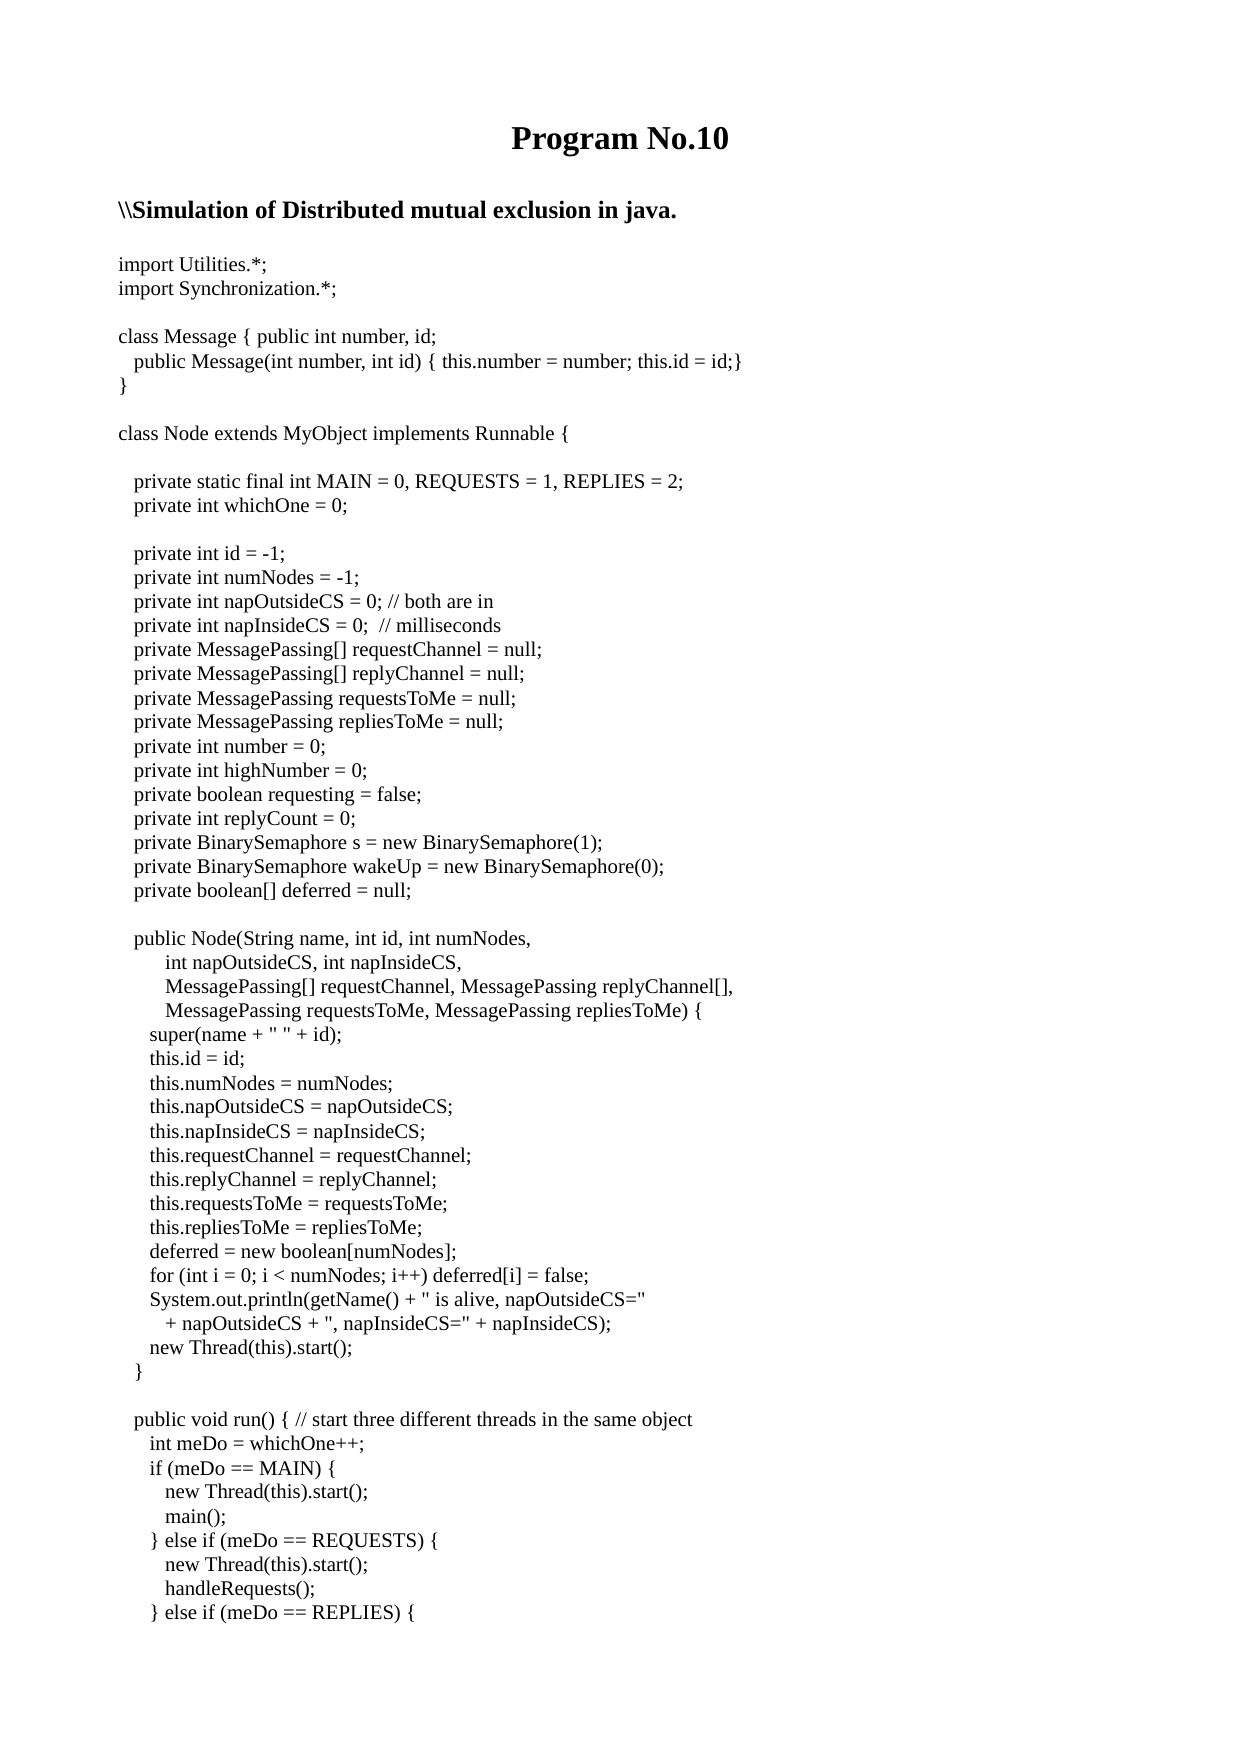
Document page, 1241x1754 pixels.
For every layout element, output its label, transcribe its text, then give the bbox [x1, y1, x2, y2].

text private int napOutsideCS = 0; // both are in [118, 589, 1122, 613]
text private MessagePassing[] replyChannel = null; [118, 661, 1122, 685]
text this.requestsToMe = requestsToMe; [118, 1191, 1122, 1215]
text for (int i = 0; i < numNodes; i++) deferred[i] = false; [118, 1263, 1122, 1287]
text + napOutsideCS + ", napInsideCS=" + napInsideCS); [118, 1311, 1122, 1335]
text this.napInsideCS = napInsideCS; [118, 1118, 1122, 1143]
text private boolean requesting = false; [118, 782, 1122, 806]
text if (meDo == MAIN) { [118, 1455, 1122, 1479]
text private int napInsideCS = 0; // milliseconds [118, 613, 1122, 637]
text new Thread(this).start(); [118, 1552, 1122, 1576]
text private boolean[] deferred = null; [118, 878, 1122, 902]
text int meDo = whichOne++; [118, 1431, 1122, 1455]
text deferred = new boolean[numNodes]; [118, 1239, 1122, 1263]
text private int id = -1; [118, 541, 1122, 565]
text int napOutsideCS, int napInsideCS, [118, 950, 1122, 974]
text public Message(int number, int id) { this.number = number; this.id = id;} [118, 348, 1122, 373]
text } else if (meDo == REQUESTS) { [118, 1528, 1122, 1552]
text private int number = 0; [118, 733, 1122, 758]
text private int replyCount = 0; [118, 806, 1122, 830]
text main(); [118, 1503, 1122, 1528]
text super(name + " " + id); [118, 1022, 1122, 1046]
text private MessagePassing requestsToMe = null; [118, 685, 1122, 709]
text private int highNumber = 0; [118, 758, 1122, 782]
text private MessagePassing repliesToMe = null; [118, 709, 1122, 733]
text public Node(String name, int id, int numNodes, [118, 926, 1122, 950]
text import Synchronization.*; [118, 276, 1122, 300]
text this.napOutsideCS = napOutsideCS; [118, 1094, 1122, 1118]
text } [118, 373, 1122, 397]
text private MessagePassing[] requestChannel = null; [118, 637, 1122, 661]
text new Thread(this).start(); [118, 1335, 1122, 1359]
text public void run() { // start three different threads in the same object [118, 1407, 1122, 1431]
text } [118, 1359, 1122, 1383]
text this.numNodes = numNodes; [118, 1070, 1122, 1094]
text private BinarySemaphore wakeUp = new BinarySemaphore(0); [118, 854, 1122, 878]
text System.out.println(getName() + " is alive, napOutsideCS=" [118, 1287, 1122, 1311]
text private int whichOne = 0; [118, 493, 1122, 517]
text private static final int MAIN = 0, REQUESTS = 1, REPLIES = 2; [118, 469, 1122, 493]
text this.replyChannel = replyChannel; [118, 1167, 1122, 1191]
text this.requestChannel = requestChannel; [118, 1143, 1122, 1167]
text MessagePassing requestsToMe, MessagePassing repliesToMe) { [118, 998, 1122, 1022]
text private int numNodes = -1; [118, 565, 1122, 589]
text this.repliesToMe = repliesToMe; [118, 1215, 1122, 1239]
text private BinarySemaphore s = new BinarySemaphore(1); [118, 830, 1122, 854]
text MessagePassing[] requestChannel, MessagePassing replyChannel[], [118, 974, 1122, 998]
text Program No.10 [118, 118, 1122, 156]
text new Thread(this).start(); [118, 1479, 1122, 1503]
text handleRequests(); [118, 1576, 1122, 1600]
text } else if (meDo == REPLIES) { [118, 1600, 1122, 1624]
text import Utilities.*; [118, 252, 1122, 276]
text class Node extends MyObject implements Runnable { [118, 421, 1122, 445]
text \\Simulation of Distributed mutual exclusion in java. [118, 195, 1122, 223]
text class Message { public int number, id; [118, 324, 1122, 348]
text this.id = id; [118, 1046, 1122, 1070]
